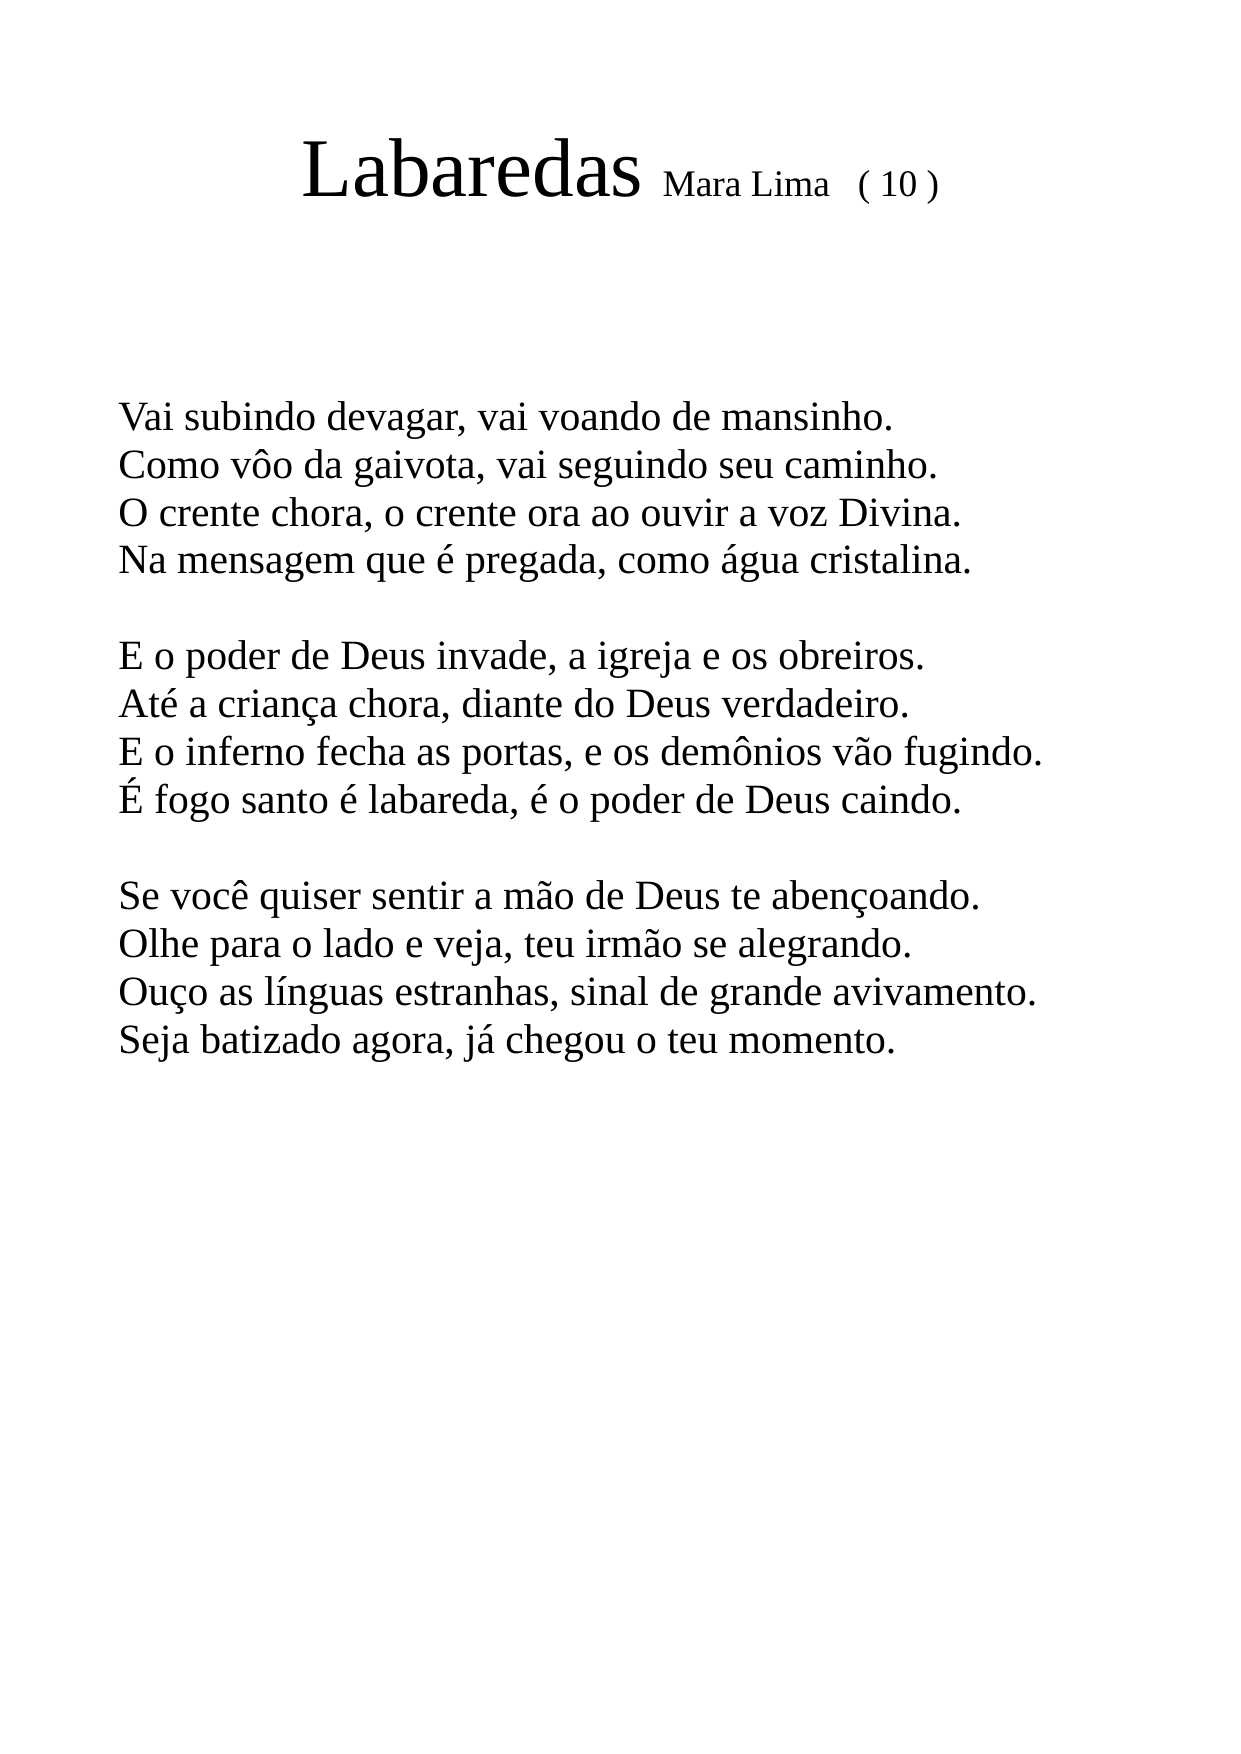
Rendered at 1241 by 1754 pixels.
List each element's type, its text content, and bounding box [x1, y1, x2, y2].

text Seja batizado agora, já chegou o teu momento. [118, 1014, 1122, 1062]
text Se você quiser sentir a mão de Deus te abençoando. [118, 870, 1122, 918]
text Até a criança chora, diante do Deus verdadeiro. [118, 679, 1122, 727]
text E o poder de Deus invade, a igreja e os obreiros. [118, 631, 1122, 679]
text Na mensagem que é pregada, como água cristalina. [118, 535, 1122, 583]
text Como vôo da gaivota, vai seguindo seu caminho. [118, 439, 1122, 487]
text É fogo santo é labareda, é o poder de Deus caindo. [118, 774, 1122, 822]
text Vai subindo devagar, vai voando de mansinho. [118, 391, 1122, 439]
text O crente chora, o crente ora ao ouvir a voz Divina. [118, 487, 1122, 535]
text E o inferno fecha as portas, e os demônios vão fugindo. [118, 727, 1122, 774]
text Olhe para o lado e veja, teu irmão se alegrando. [118, 918, 1122, 966]
text Labaredas Mara Lima ( 10 ) [118, 118, 1122, 214]
text Ouço as línguas estranhas, sinal de grande avivamento. [118, 966, 1122, 1014]
